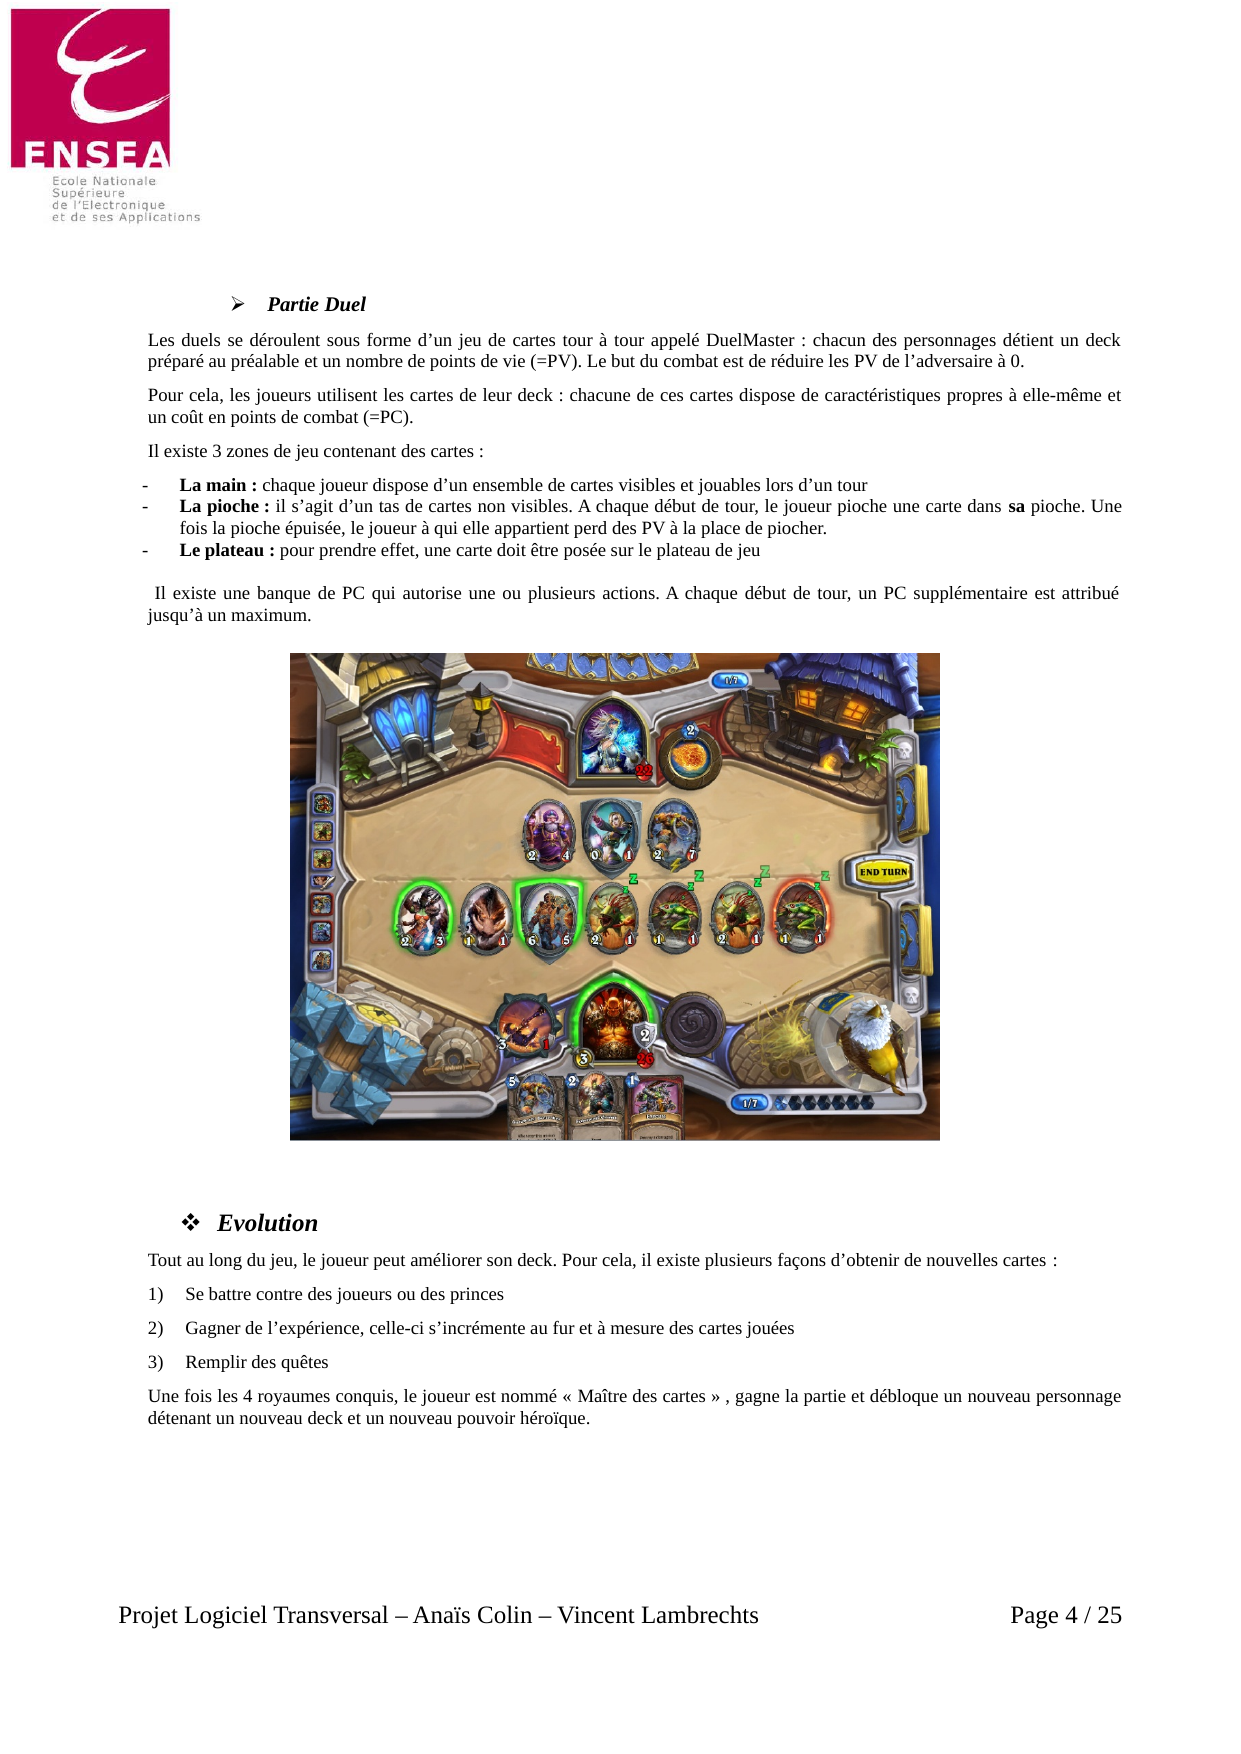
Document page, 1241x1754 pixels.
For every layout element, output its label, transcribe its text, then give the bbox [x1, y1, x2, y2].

text Tout au long du jeu, le joueur peut améliorer son deck. Pour cela, il existe plusieurs façons d’obtenir de nouvelles cartes : [148, 1249, 1122, 1271]
text Il existe une banque de PC qui autorise une ou plusieurs actions. A chaque début de tour, un PC supplémentaire est attribué jusqu’à un maximum. [148, 582, 1122, 625]
list La main : chaque joueur dispose d’un ensemble de cartes visibles et jouables lors d’un tour [142, 474, 1122, 495]
list Partie Duel [229, 292, 1122, 316]
list Evolution [179, 1208, 1122, 1237]
text Les duels se déroulent sous forme d’un jeu de cartes tour à tour appelé DuelMaster : chacun des personnages détient un deck préparé au préalable et un nombre de points de vie (=PV). Le but du combat est de réduire les PV de l’adversaire à 0. [148, 329, 1122, 372]
text Pour cela, les joueurs utilisent les cartes de leur deck : chacune de ces cartes dispose de caractéristiques propres à elle-même et un coût en points de combat (=PC). [148, 384, 1122, 427]
list La pioche : il s’agit d’un tas de cartes non visibles. A chaque début de tour, le joueur pioche une carte dans sa pioche. Une fois la pioche épuisée, le joueur à qui elle appartient perd des PV à la place de piocher. [142, 495, 1122, 538]
list Remplir des quêtes [148, 1351, 1122, 1373]
list Gagner de l’expérience, celle-ci s’incrémente au fur et à mesure des cartes jouées [148, 1317, 1122, 1339]
list Se battre contre des joueurs ou des princes [148, 1283, 1122, 1305]
text Une fois les 4 royaumes conquis, le joueur est nommé « Maître des cartes » , gagne la partie et débloque un nouveau personnage détenant un nouveau deck et un nouveau pouvoir héroïque. [148, 1385, 1122, 1428]
text Il existe 3 zones de jeu contenant des cartes : [148, 440, 1122, 461]
list Le plateau : pour prendre effet, une carte doit être posée sur le plateau de jeu [142, 538, 1122, 560]
